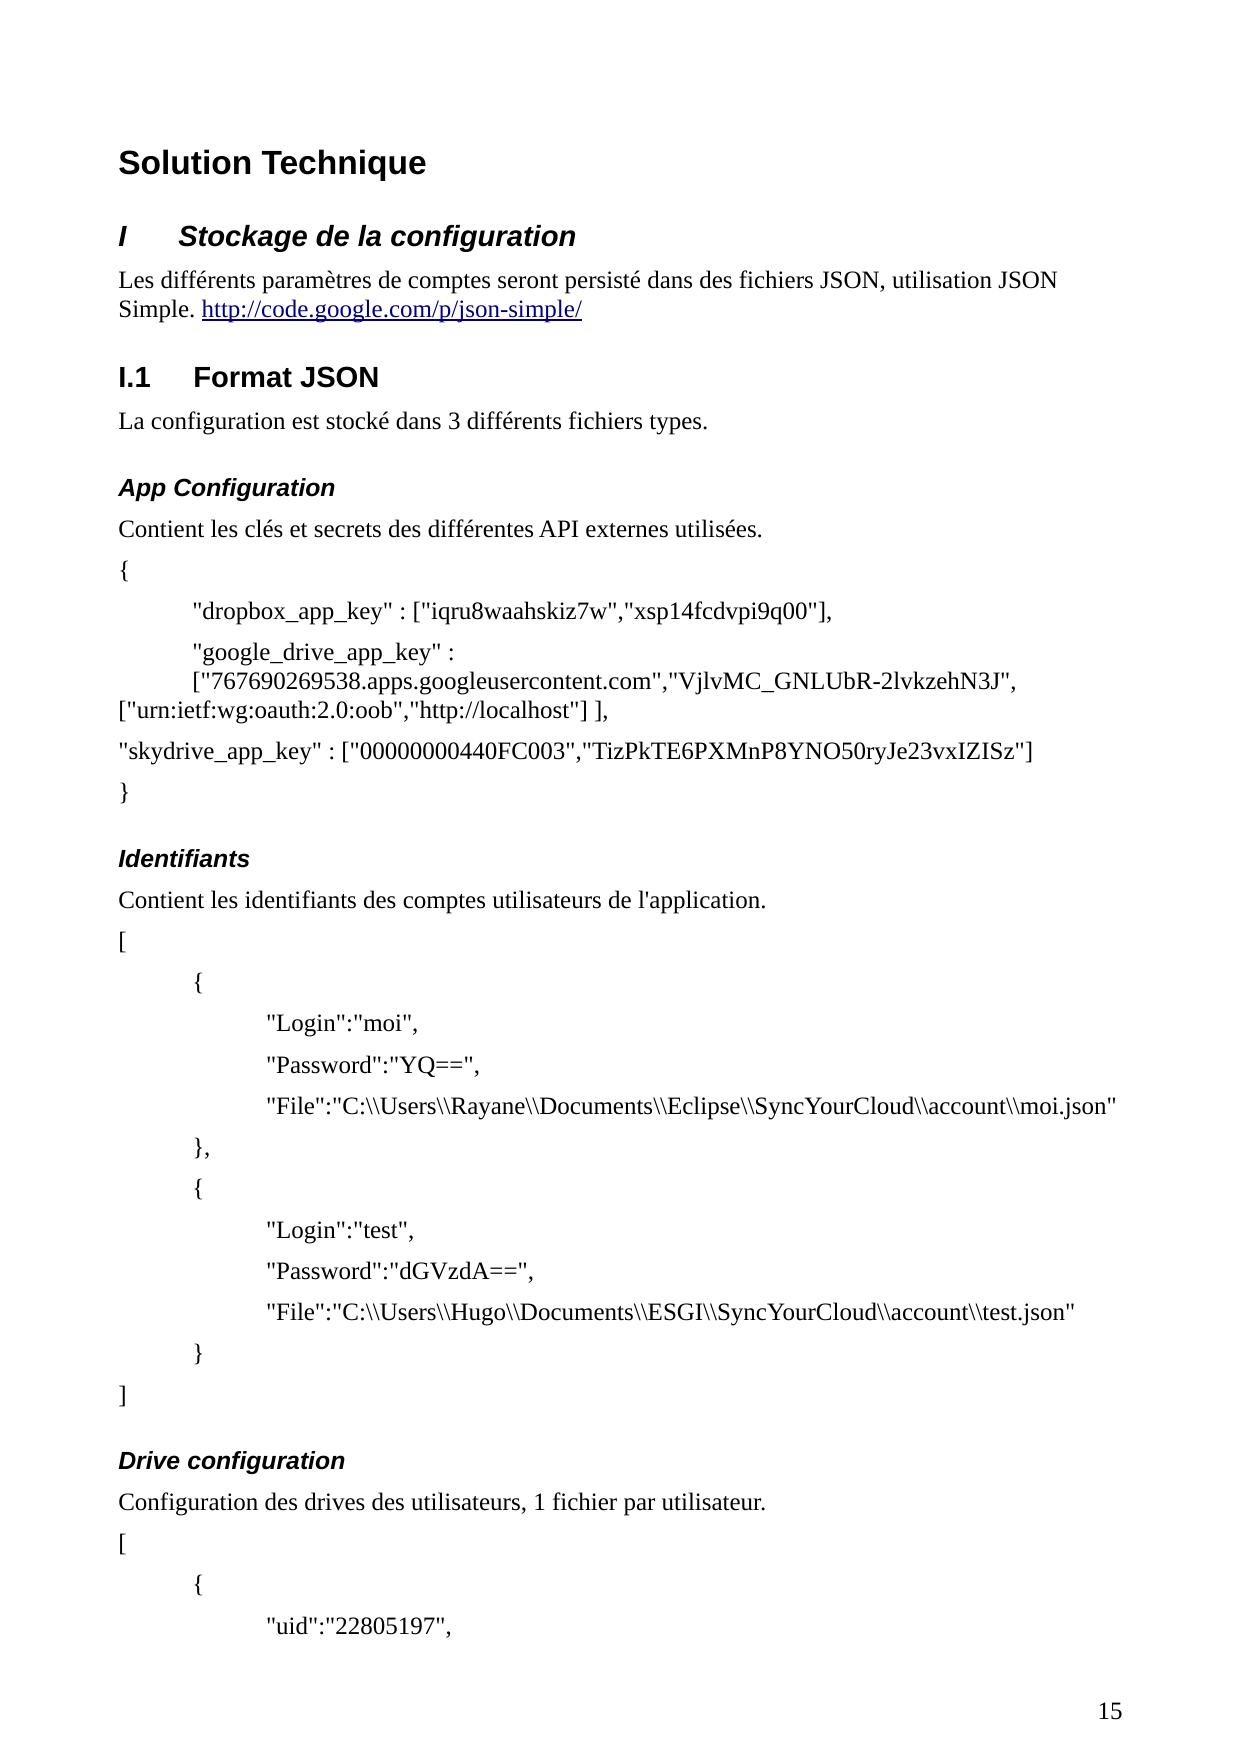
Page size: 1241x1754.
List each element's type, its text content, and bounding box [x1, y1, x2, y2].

text { [118, 967, 1122, 996]
text Les différents paramètres de comptes seront persisté dans des fichiers JSON, utilisation JSON Simple. http://code.google.com/p/json-simple/ [118, 265, 1122, 323]
text }, [118, 1132, 1122, 1161]
text "skydrive_app_key" : ["00000000440FC003","TizPkTE6PXMnP8YNO50ryJe23vxIZISz"] [118, 736, 1122, 765]
text "Password":"dGVzdA==", [118, 1256, 1122, 1285]
subtitle Solution Technique [118, 143, 1122, 182]
text } [118, 1338, 1122, 1367]
subtitle Format JSON [118, 360, 1122, 394]
text "google_drive_app_key" : ["767690269538.apps.googleusercontent.com","VjlvMC_GNLUbR-2lvkzehN3J",["urn:ietf:wg:oauth:2.0:oob","http://localhost"] ], [118, 637, 1122, 724]
subtitle App Configuration [118, 473, 1122, 501]
text "dropbox_app_key" : ["iqru8waahskiz7w","xsp14fcdvpi9q00"], [118, 596, 1122, 625]
text { [118, 555, 1122, 584]
text Configuration des drives des utilisateurs, 1 fichier par utilisateur. [118, 1487, 1122, 1516]
text "Password":"YQ==", [118, 1050, 1122, 1078]
text Contient les clés et secrets des différentes API externes utilisées. [118, 514, 1122, 542]
text "File":"C:\\Users\\Rayane\\Documents\\Eclipse\\SyncYourCloud\\account\\moi.json" [118, 1091, 1122, 1120]
subtitle Stockage de la configuration [118, 219, 1122, 253]
text La configuration est stocké dans 3 différents fichiers types. [118, 406, 1122, 435]
text } [118, 777, 1122, 806]
text [ [118, 926, 1122, 955]
text { [118, 1569, 1122, 1598]
text "uid":"22805197", [118, 1611, 1122, 1639]
text Contient les identifiants des comptes utilisateurs de l'application. [118, 885, 1122, 913]
text ] [118, 1380, 1122, 1408]
subtitle Drive configuration [118, 1446, 1122, 1474]
text "File":"C:\\Users\\Hugo\\Documents\\ESGI\\SyncYourCloud\\account\\test.json" [118, 1297, 1122, 1326]
text "Login":"test", [118, 1215, 1122, 1243]
subtitle Identifiants [118, 844, 1122, 872]
text "Login":"moi", [118, 1008, 1122, 1037]
text [ [118, 1528, 1122, 1557]
text { [118, 1173, 1122, 1202]
